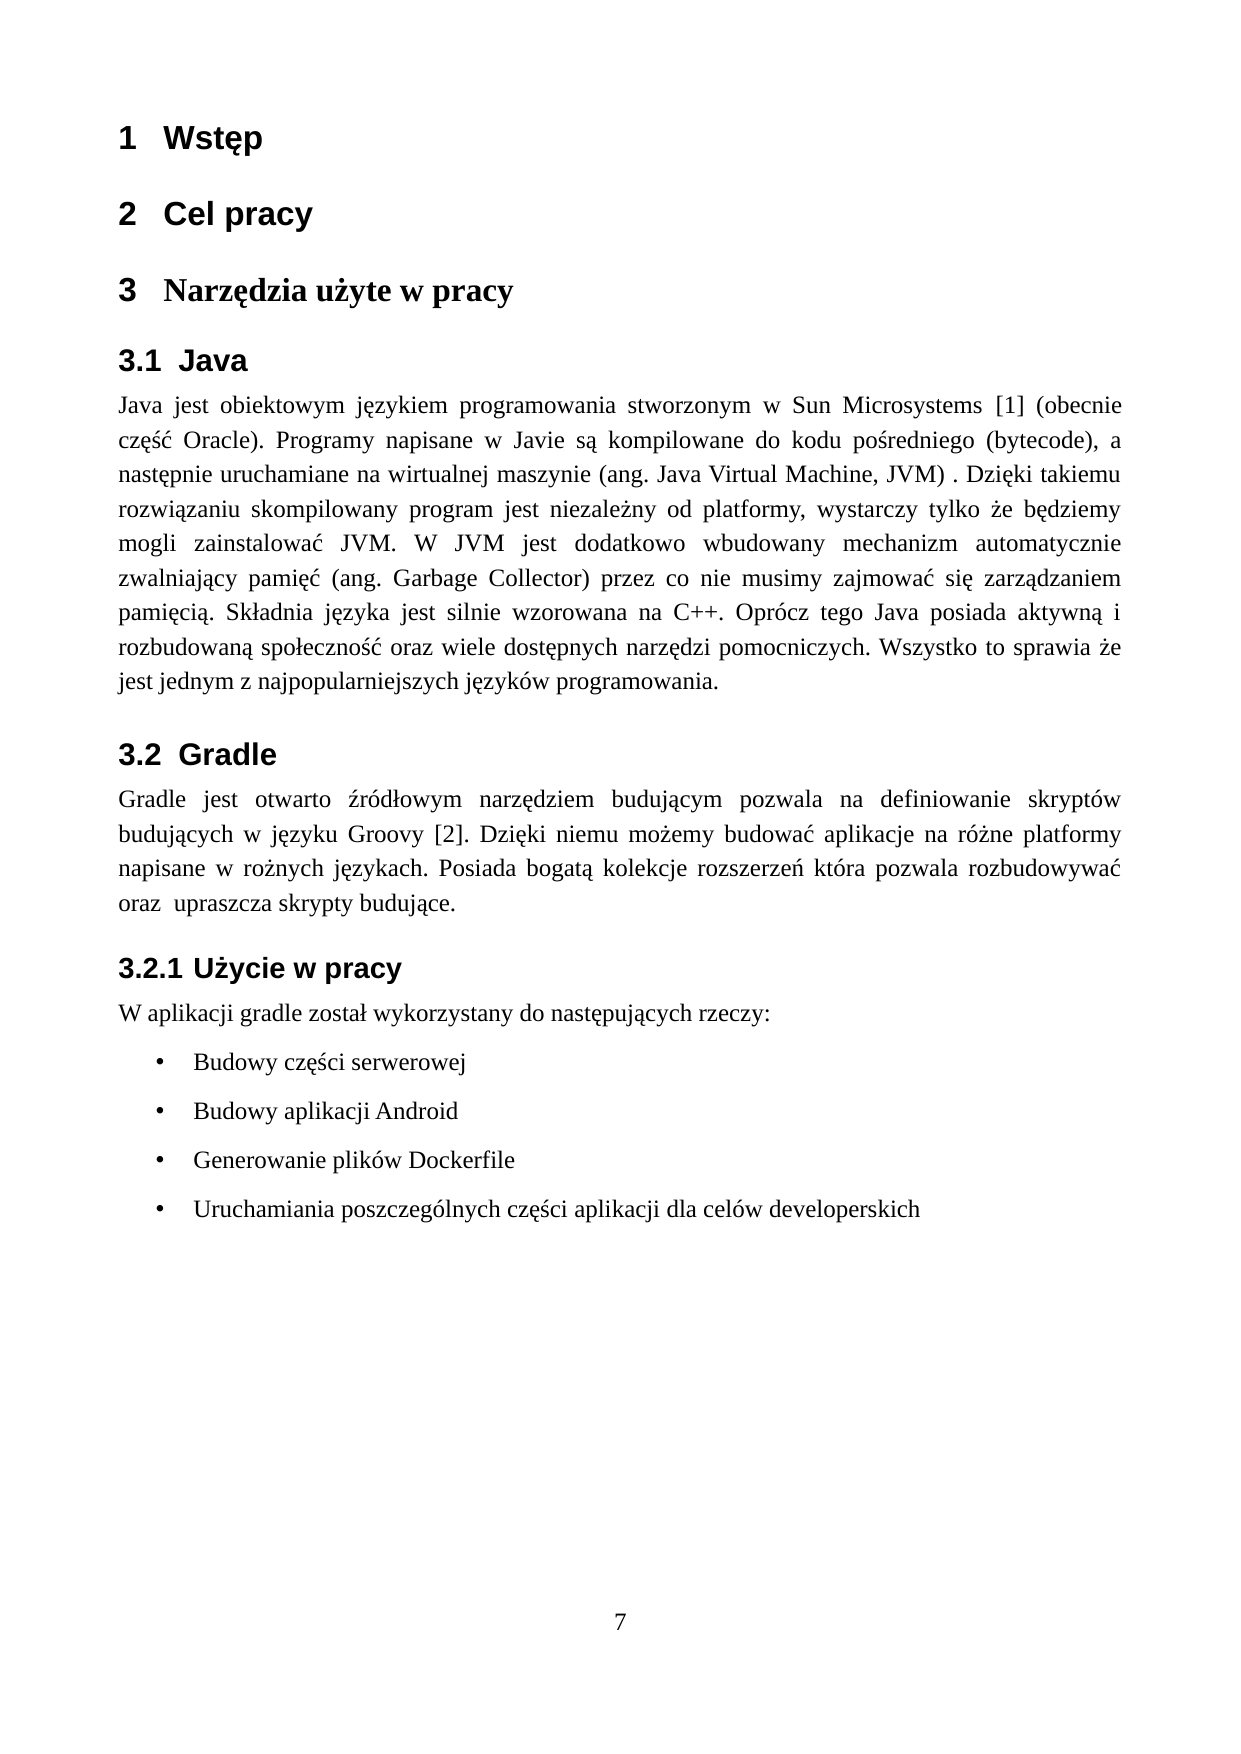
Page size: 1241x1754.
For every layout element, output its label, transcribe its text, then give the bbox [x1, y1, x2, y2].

text Java jest obiektowym językiem programowania stworzonym w Sun Microsystems [1] (obecnie część Oracle). Programy napisane w Javie są kompilowane do kodu pośredniego (bytecode), a następnie uruchamiane na wirtualnej maszynie (ang. Java Virtual Machine, JVM) . Dzięki takiemu rozwiązaniu skompilowany program jest niezależny od platformy, wystarczy tylko że będziemy mogli zainstalować JVM. W JVM jest dodatkowo wbudowany mechanizm automatycznie zwalniający pamięć (ang. Garbage Collector) przez co nie musimy zajmować się zarządzaniem pamięcią. Składnia języka jest silnie wzorowana na C++. Oprócz tego Java posiada aktywną i rozbudowaną społeczność oraz wiele dostępnych narzędzi pomocniczych. Wszystko to sprawia że jest jednym z najpopularniejszych języków programowania. [118, 390, 1122, 695]
subtitle Java [118, 342, 1122, 378]
text Gradle jest otwarto źródłowym narzędziem budującym pozwala na definiowanie skryptów budujących w języku Groovy [2]. Dzięki niemu możemy budować aplikacje na różne platformy napisane w rożnych językach. Posiada bogatą kolekcje rozszerzeń która pozwala rozbudowywać oraz upraszcza skrypty budujące. [118, 784, 1122, 917]
list Generowanie plików Dockerfile [156, 1145, 1122, 1173]
list Budowy aplikacji Android [156, 1096, 1122, 1124]
list Budowy części serwerowej [156, 1047, 1122, 1075]
subtitle Narzędzia użyte w pracy [118, 270, 1122, 308]
subtitle Cel pracy [118, 194, 1122, 232]
subtitle Gradle [118, 736, 1122, 772]
list Uruchamiania poszczególnych części aplikacji dla celów developerskich [156, 1194, 1122, 1223]
subtitle Wstęp [118, 118, 1122, 157]
subtitle Użycie w pracy [118, 952, 1122, 985]
text W aplikacji gradle został wykorzystany do następujących rzeczy: [118, 998, 1122, 1026]
